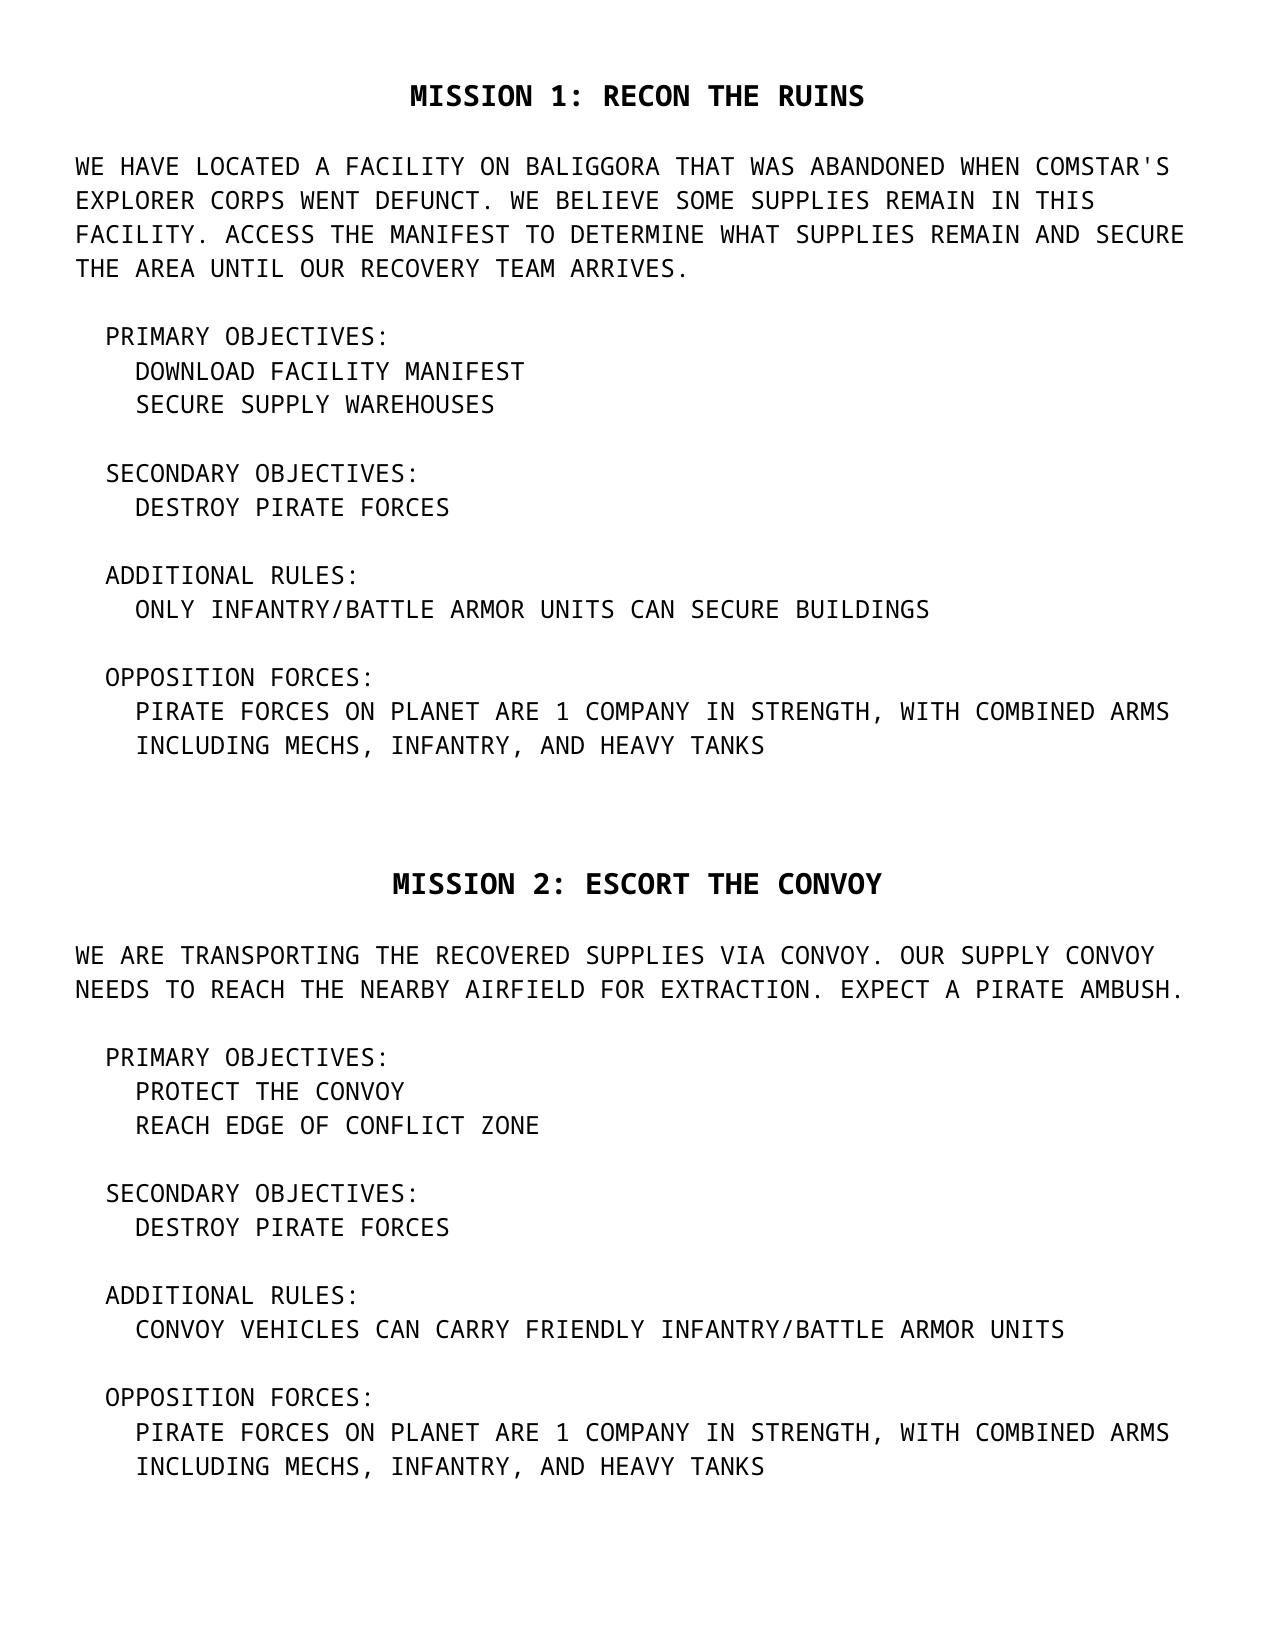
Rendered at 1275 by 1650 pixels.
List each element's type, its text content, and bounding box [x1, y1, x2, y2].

text SECONDARY OBJECTIVES: [75, 1176, 1200, 1210]
text DESTROY PIRATE FORCES [75, 1210, 1200, 1244]
text ADDITIONAL RULES: [75, 557, 1200, 592]
text INCLUDING MECHS, INFANTRY, AND HEAVY TANKS [75, 728, 1200, 796]
text PROTECT THE CONVOY [75, 1073, 1200, 1108]
text DOWNLOAD FACILITY MANIFEST [75, 353, 1200, 387]
text PIRATE FORCES ON PLANET ARE 1 COMPANY IN STRENGTH, WITH COMBINED ARMS [75, 1414, 1200, 1448]
text WE ARE TRANSPORTING THE RECOVERED SUPPLIES VIA CONVOY. OUR SUPPLY CONVOY NEEDS TO REACH THE NEARBY AIRFIELD FOR EXTRACTION. EXPECT A PIRATE AMBUSH. [75, 937, 1200, 1005]
text DESTROY PIRATE FORCES [75, 489, 1200, 523]
text OPPOSITION FORCES: [75, 1380, 1200, 1414]
text PRIMARY OBJECTIVES: [75, 319, 1200, 353]
subtitle MISSION 2: ESCORT THE CONVOY [75, 830, 1200, 903]
text OPPOSITION FORCES: [75, 660, 1200, 694]
text INCLUDING MECHS, INFANTRY, AND HEAVY TANKS [75, 1448, 1200, 1482]
text ONLY INFANTRY/BATTLE ARMOR UNITS CAN SECURE BUILDINGS [75, 592, 1200, 626]
text WE HAVE LOCATED A FACILITY ON BALIGGORA THAT WAS ABANDONED WHEN COMSTAR'S EXPLORER CORPS WENT DEFUNCT. WE BELIEVE SOME SUPPLIES REMAIN IN THIS FACILITY. ACCESS THE MANIFEST TO DETERMINE WHAT SUPPLIES REMAIN AND SECURE THE AREA UNTIL OUR RECOVERY TEAM ARRIVES. [75, 149, 1200, 285]
subtitle MISSION 1: RECON THE RUINS [75, 75, 1200, 115]
text CONVOY VEHICLES CAN CARRY FRIENDLY INFANTRY/BATTLE ARMOR UNITS [75, 1312, 1200, 1346]
text SECURE SUPPLY WAREHOUSES [75, 387, 1200, 421]
text PRIMARY OBJECTIVES: [75, 1039, 1200, 1073]
text ADDITIONAL RULES: [75, 1278, 1200, 1312]
text REACH EDGE OF CONFLICT ZONE [75, 1108, 1200, 1142]
text PIRATE FORCES ON PLANET ARE 1 COMPANY IN STRENGTH, WITH COMBINED ARMS [75, 694, 1200, 728]
text SECONDARY OBJECTIVES: [75, 455, 1200, 489]
